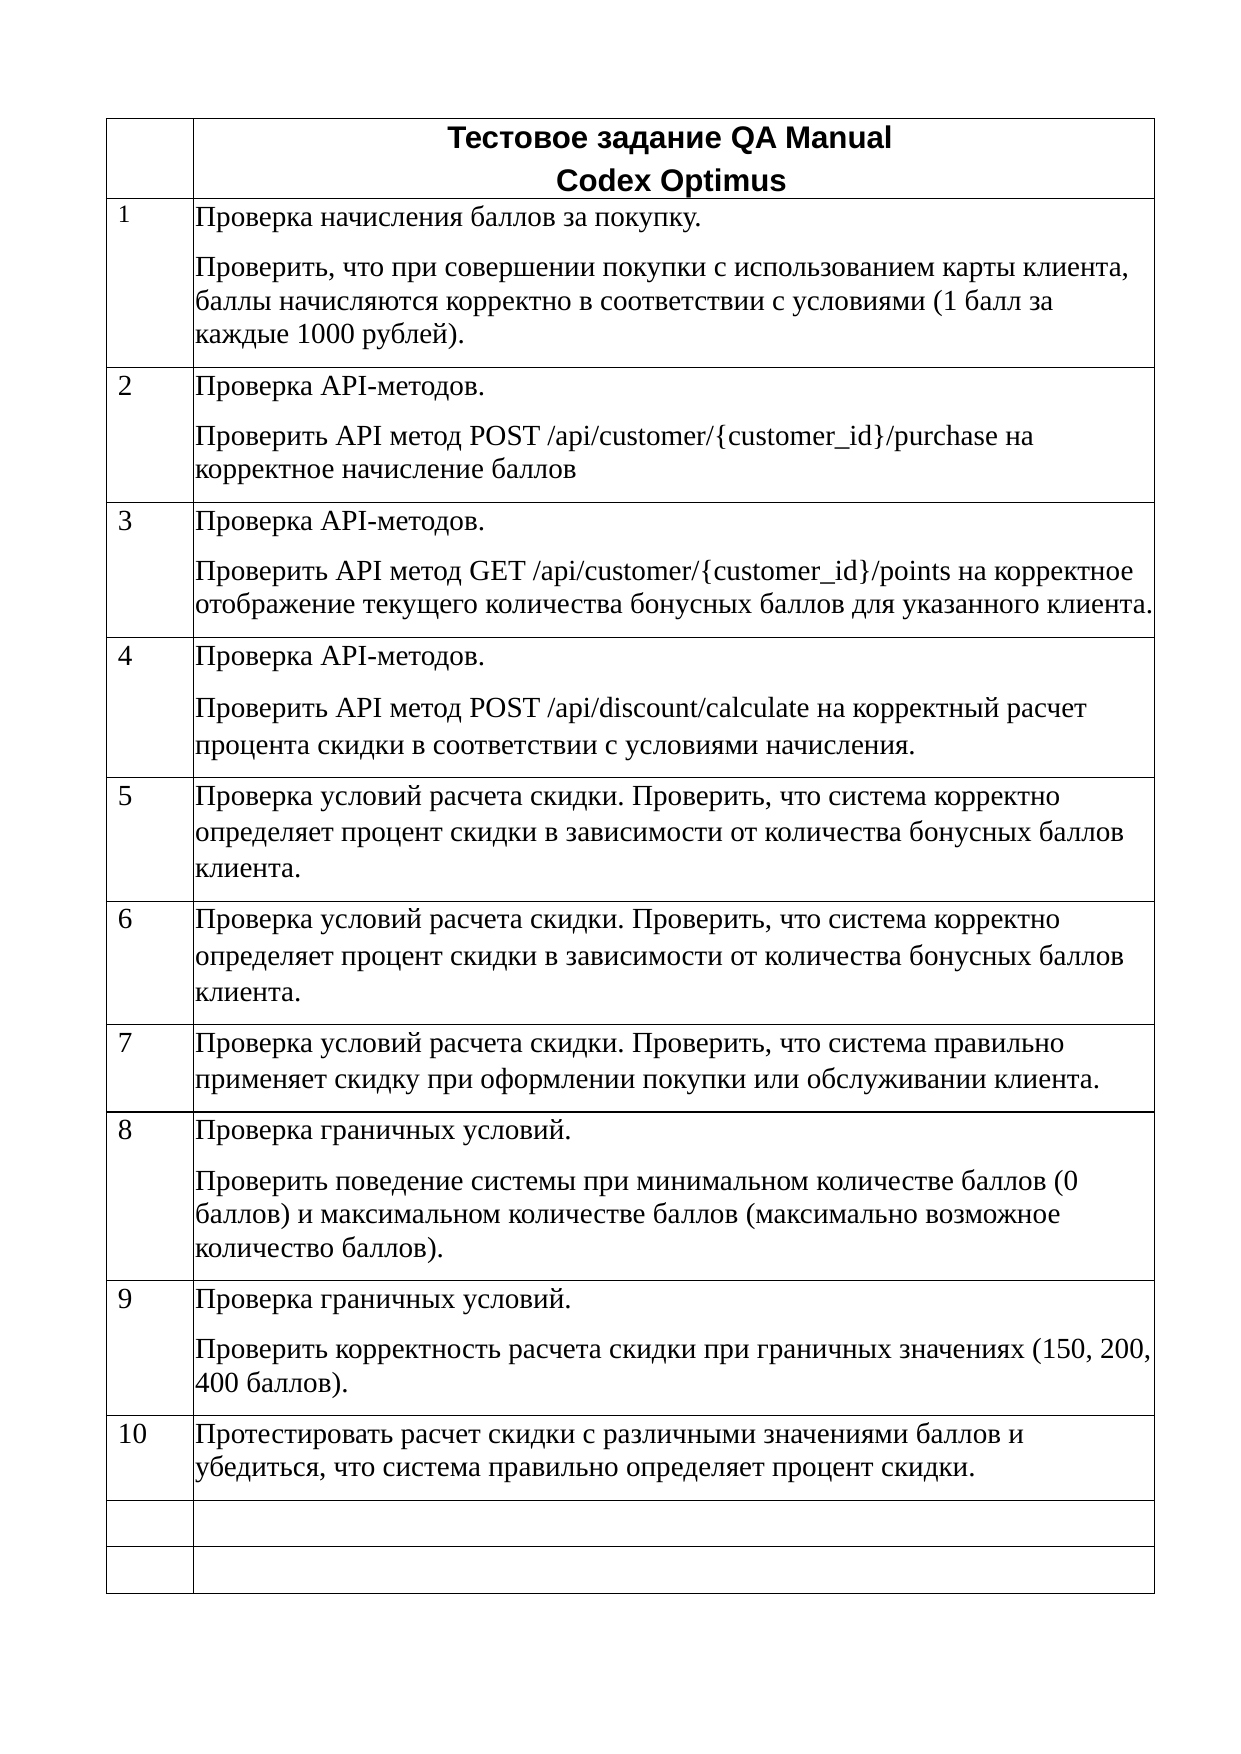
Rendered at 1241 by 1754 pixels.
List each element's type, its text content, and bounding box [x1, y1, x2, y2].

table_cell 4 [107, 638, 193, 777]
table_cell 2 [107, 368, 193, 502]
table_cell 6 [107, 902, 193, 1024]
table_cell Протестировать расчет скидки с различными значениями баллов и убедиться, что система правильно определяет процент скидки. [194, 1416, 1154, 1500]
table_cell 3 [107, 503, 193, 637]
table_header [107, 119, 193, 198]
table_cell 10 [107, 1416, 193, 1500]
table_header Тестовое задание QA Manual Codex Optimus [194, 119, 1154, 198]
table_cell 1 [107, 199, 193, 367]
table_cell 9 [107, 1281, 193, 1415]
table_cell Проверка условий расчета скидки. Проверить, что система корректно определяет процент скидки в зависимости от количества бонусных баллов клиента. [194, 902, 1154, 1024]
table_cell Проверка условий расчета скидки. Проверить, что система корректно определяет процент скидки в зависимости от количества бонусных баллов клиента. [194, 778, 1154, 901]
table_cell Проверка начисления баллов за покупку. Проверить, что при совершении покупки с использованием карты клиента, баллы начисляются корректно в соответствии с условиями (1 балл за каждые 1000 рублей). [194, 199, 1154, 367]
table_cell [107, 1547, 193, 1593]
table_cell Проверка API-методов. Проверить API метод POST /api/discount/calculate на корректный расчет процента скидки в соответствии с условиями начисления. [194, 638, 1154, 777]
table_cell [194, 1547, 1154, 1593]
table_cell [107, 1501, 193, 1546]
table_cell 8 [107, 1113, 193, 1280]
table_cell [194, 1501, 1154, 1546]
table_cell Проверка граничных условий. Проверить поведение системы при минимальном количестве баллов (0 баллов) и максимальном количестве баллов (максимально возможное количество баллов). [194, 1113, 1154, 1280]
table_cell Проверка API-методов. Проверить API метод POST /api/customer/{customer_id}/purchase на корректное начисление баллов [194, 368, 1154, 502]
table_cell Проверка API-методов. Проверить API метод GET /api/customer/{customer_id}/points на корректное отображение текущего количества бонусных баллов для указанного клиента. [194, 503, 1154, 637]
table_cell 5 [107, 778, 193, 901]
table_cell 7 [107, 1025, 193, 1111]
table_cell Проверка граничных условий. Проверить корректность расчета скидки при граничных значениях (150, 200, 400 баллов). [194, 1281, 1154, 1415]
table_cell Проверка условий расчета скидки. Проверить, что система правильно применяет скидку при оформлении покупки или обслуживании клиента. [194, 1025, 1154, 1111]
